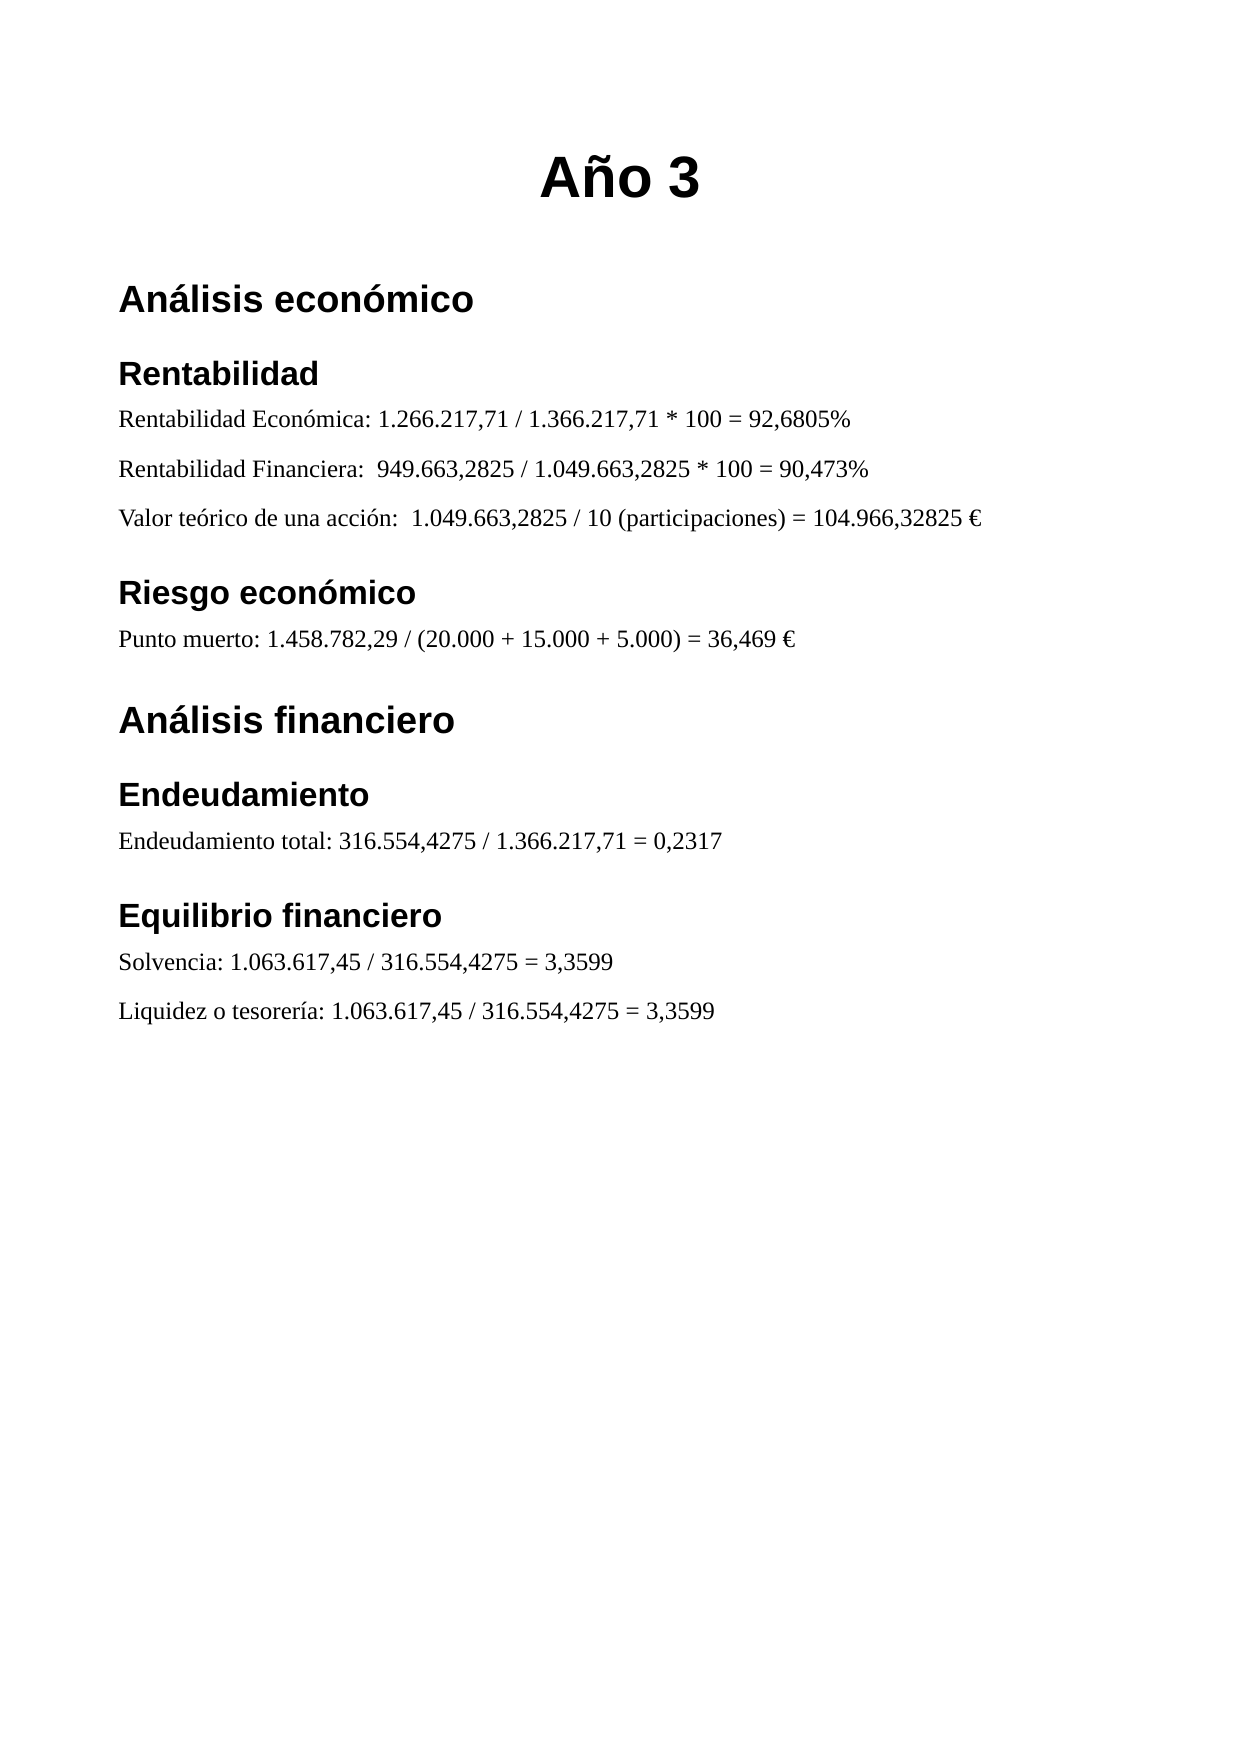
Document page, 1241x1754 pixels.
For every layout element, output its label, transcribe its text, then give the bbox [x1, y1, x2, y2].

text Endeudamiento total: 316.554,4275 / 1.366.217,71 = 0,2317 [118, 826, 1122, 855]
text Rentabilidad Económica: 1.266.217,71 / 1.366.217,71 * 100 = 92,6805% [118, 404, 1122, 433]
title Año 3 [118, 143, 1122, 210]
subtitle Riesgo económico [118, 573, 1122, 611]
text Valor teórico de una acción: 1.049.663,2825 / 10 (participaciones) = 104.966,32825 € [118, 503, 1122, 531]
subtitle Equilibrio financiero [118, 896, 1122, 934]
text Punto muerto: 1.458.782,29 / (20.000 + 15.000 + 5.000) = 36,469 € [118, 624, 1122, 652]
subtitle Análisis económico [118, 276, 1122, 320]
text Rentabilidad Financiera: 949.663,2825 / 1.049.663,2825 * 100 = 90,473% [118, 454, 1122, 482]
text Liquidez o tesorería: 1.063.617,45 / 316.554,4275 = 3,3599 [118, 996, 1122, 1025]
subtitle Endeudamiento [118, 775, 1122, 813]
subtitle Rentabilidad [118, 353, 1122, 392]
text Solvencia: 1.063.617,45 / 316.554,4275 = 3,3599 [118, 947, 1122, 976]
subtitle Análisis financiero [118, 698, 1122, 741]
